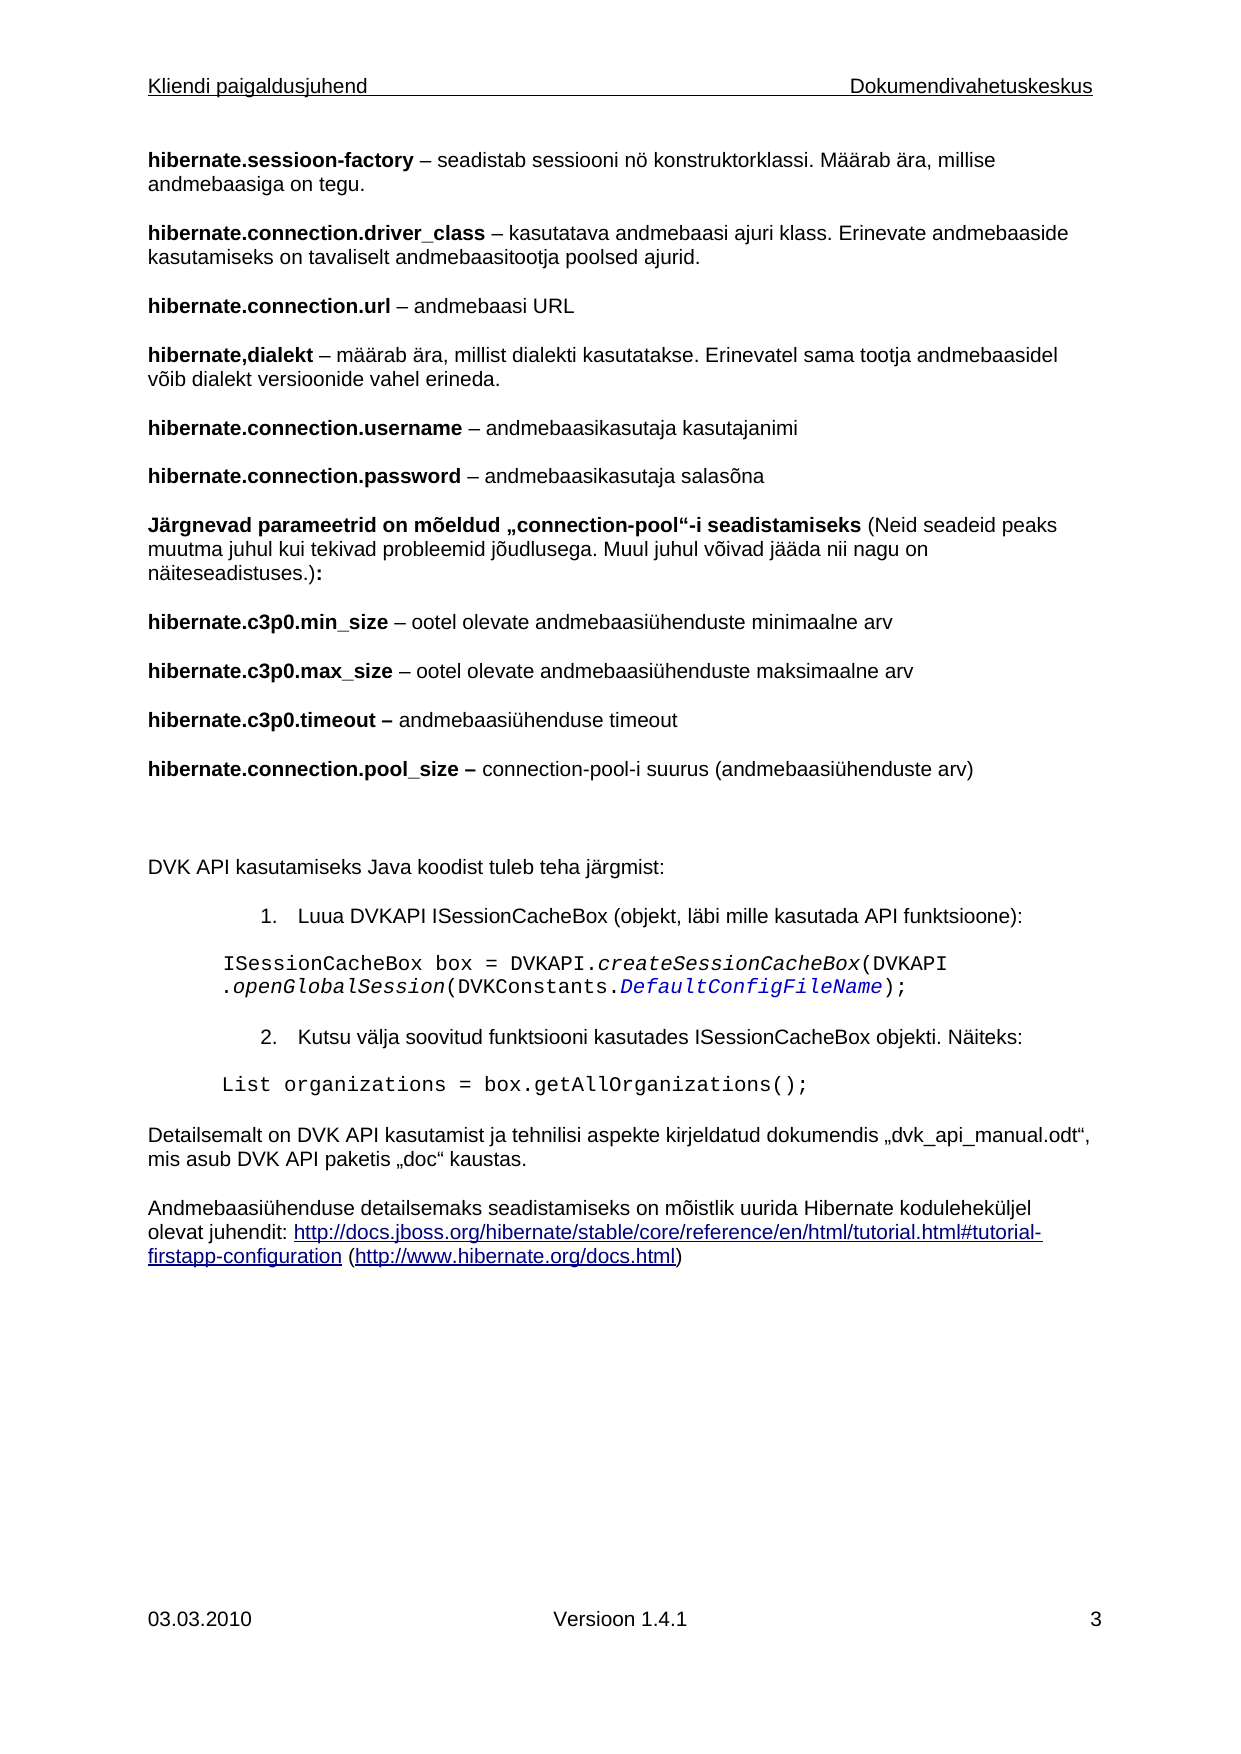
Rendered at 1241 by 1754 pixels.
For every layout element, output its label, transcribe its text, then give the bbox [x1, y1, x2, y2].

text hibernate.connection.password – andmebaasikasutaja salasõna [148, 464, 1093, 488]
text hibernate.connection.pool_size – connection-pool-i suurus (andmebaasiühenduste arv) [148, 757, 1093, 781]
list Luua DVKAPI ISessionCacheBox (objekt, läbi mille kasutada API funktsioone): [260, 904, 1093, 928]
text hibernate.connection.driver_class – kasutatava andmebaasi ajuri klass. Erinevate andmebaaside kasutamiseks on tavaliselt andmebaasitootja poolsed ajurid. [148, 221, 1093, 268]
text hibernate.c3p0.min_size – ootel olevate andmebaasiühenduste minimaalne arv [148, 610, 1093, 634]
text hibernate.connection.username – andmebaasikasutaja kasutajanimi [148, 415, 1093, 439]
list ISessionCacheBox box = DVKAPI.createSessionCacheBox(DVKAPI [223, 953, 1093, 976]
list Kutsu välja soovitud funktsiooni kasutades ISessionCacheBox objekti. Näiteks: [260, 1025, 1093, 1049]
text hibernate.c3p0.max_size – ootel olevate andmebaasiühenduste maksimaalne arv [148, 659, 1093, 683]
text hibernate.sessioon-factory – seadistab sessiooni nö konstruktorklassi. Määrab ära, millise andmebaasiga on tegu. [148, 148, 1093, 196]
text hibernate.c3p0.timeout – andmebaasiühenduse timeout [148, 708, 1093, 732]
text hibernate.connection.url – andmebaasi URL [148, 293, 1093, 317]
text Järgnevad parameetrid on mõeldud „connection-pool“-i seadistamiseks (Neid seadeid peaks muutma juhul kui tekivad probleemid jõudlusega. Muul juhul võivad jääda nii nagu on näiteseadistuses.): [148, 513, 1093, 585]
text List organizations = box.getAllOrganizations(); [148, 1074, 1093, 1098]
list .openGlobalSession(DVKConstants.DefaultConfigFileName); [148, 976, 1093, 1000]
text hibernate,dialekt – määrab ära, millist dialekti kasutatakse. Erinevatel sama tootja andmebaasidel võib dialekt versioonide vahel erineda. [148, 342, 1093, 390]
text Detailsemalt on DVK API kasutamist ja tehnilisi aspekte kirjeldatud dokumendis „dvk_api_manual.odt“, mis asub DVK API paketis „doc“ kaustas. [148, 1123, 1093, 1171]
text Andmebaasiühenduse detailsemaks seadistamiseks on mõistlik uurida Hibernate koduleheküljel olevat juhendit: http://docs.jboss.org/hibernate/stable/core/reference/en/html/tutorial.html#tutorial-firstapp-configuration (http://www.hibernate.org/docs.html) [148, 1196, 1093, 1267]
text DVK API kasutamiseks Java koodist tuleb teha järgmist: [148, 855, 1093, 879]
